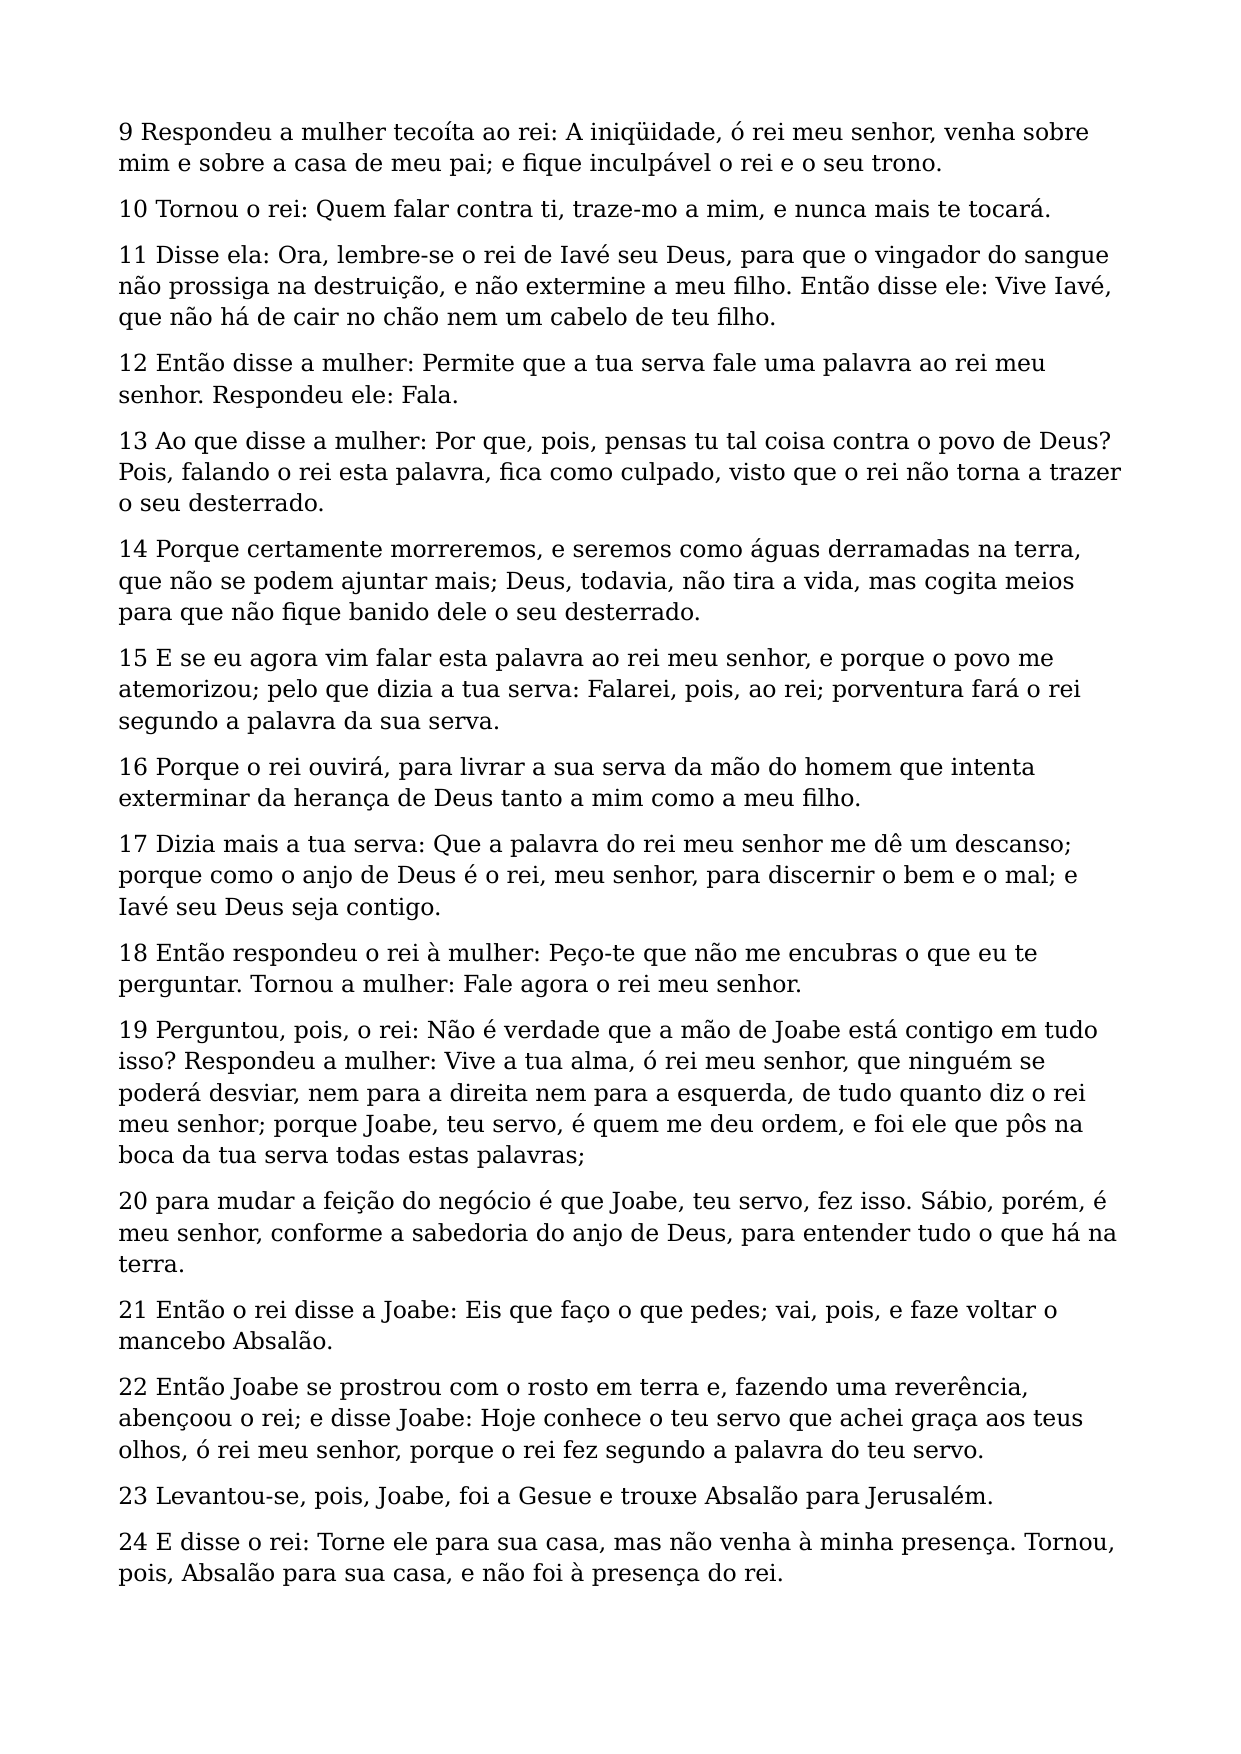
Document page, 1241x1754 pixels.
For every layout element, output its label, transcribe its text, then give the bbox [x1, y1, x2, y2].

text 10 Tornou o rei: Quem falar contra ti, traze-mo a mim, e nunca mais te tocará. [118, 195, 1122, 223]
text 18 Então respondeu o rei à mulher: Peço-te que não me encubras o que eu te perguntar. Tornou a mulher: Fale agora o rei meu senhor. [118, 939, 1122, 998]
text 21 Então o rei disse a Joabe: Eis que faço o que pedes; vai, pois, e faze voltar o mancebo Absalão. [118, 1296, 1122, 1355]
text 23 Levantou-se, pois, Joabe, foi a Gesue e trouxe Absalão para Jerusalém. [118, 1482, 1122, 1510]
text 14 Porque certamente morreremos, e seremos como águas derramadas na terra, que não se podem ajuntar mais; Deus, todavia, não tira a vida, mas cogita meios para que não fique banido dele o seu desterrado. [118, 536, 1122, 626]
text 19 Perguntou, pois, o rei: Não é verdade que a mão de Joabe está contigo em tudo isso? Respondeu a mulher: Vive a tua alma, ó rei meu senhor, que ninguém se poderá desviar, nem para a direita nem para a esquerda, de tudo quanto diz o rei meu senhor; porque Joabe, teu servo, é quem me deu ordem, e foi ele que pôs na boca da tua serva todas estas palavras; [118, 1016, 1122, 1169]
text 20 para mudar a feição do negócio é que Joabe, teu servo, fez isso. Sábio, porém, é meu senhor, conforme a sabedoria do anjo de Deus, para entender tudo o que há na terra. [118, 1188, 1122, 1278]
text 13 Ao que disse a mulher: Por que, pois, pensas tu tal coisa contra o povo de Deus? Pois, falando o rei esta palavra, fica como culpado, visto que o rei não torna a trazer o seu desterrado. [118, 427, 1122, 517]
text 15 E se eu agora vim falar esta palavra ao rei meu senhor, e porque o povo me atemorizou; pelo que dizia a tua serva: Falarei, pois, ao rei; porventura fará o rei segundo a palavra da sua serva. [118, 644, 1122, 734]
text 11 Disse ela: Ora, lembre-se o rei de Iavé seu Deus, para que o vingador do sangue não prossiga na destruição, e não extermine a meu filho. Então disse ele: Vive Iavé, que não há de cair no chão nem um cabelo de teu filho. [118, 241, 1122, 331]
text 16 Porque o rei ouvirá, para livrar a sua serva da mão do homem que intenta exterminar da herança de Deus tanto a mim como a meu filho. [118, 753, 1122, 812]
text 9 Respondeu a mulher tecoíta ao rei: A iniqüidade, ó rei meu senhor, venha sobre mim e sobre a casa de meu pai; e fique inculpável o rei e o seu trono. [118, 118, 1122, 177]
text 17 Dizia mais a tua serva: Que a palavra do rei meu senhor me dê um descanso; porque como o anjo de Deus é o rei, meu senhor, para discernir o bem e o mal; e Iavé seu Deus seja contigo. [118, 831, 1122, 921]
text 12 Então disse a mulher: Permite que a tua serva fale uma palavra ao rei meu senhor. Respondeu ele: Fala. [118, 350, 1122, 409]
text 24 E disse o rei: Torne ele para sua casa, mas não venha à minha presença. Tornou, pois, Absalão para sua casa, e não foi à presença do rei. [118, 1528, 1122, 1587]
text 22 Então Joabe se prostrou com o rosto em terra e, fazendo uma reverência, abençoou o rei; e disse Joabe: Hoje conhece o teu servo que achei graça aos teus olhos, ó rei meu senhor, porque o rei fez segundo a palavra do teu servo. [118, 1374, 1122, 1464]
